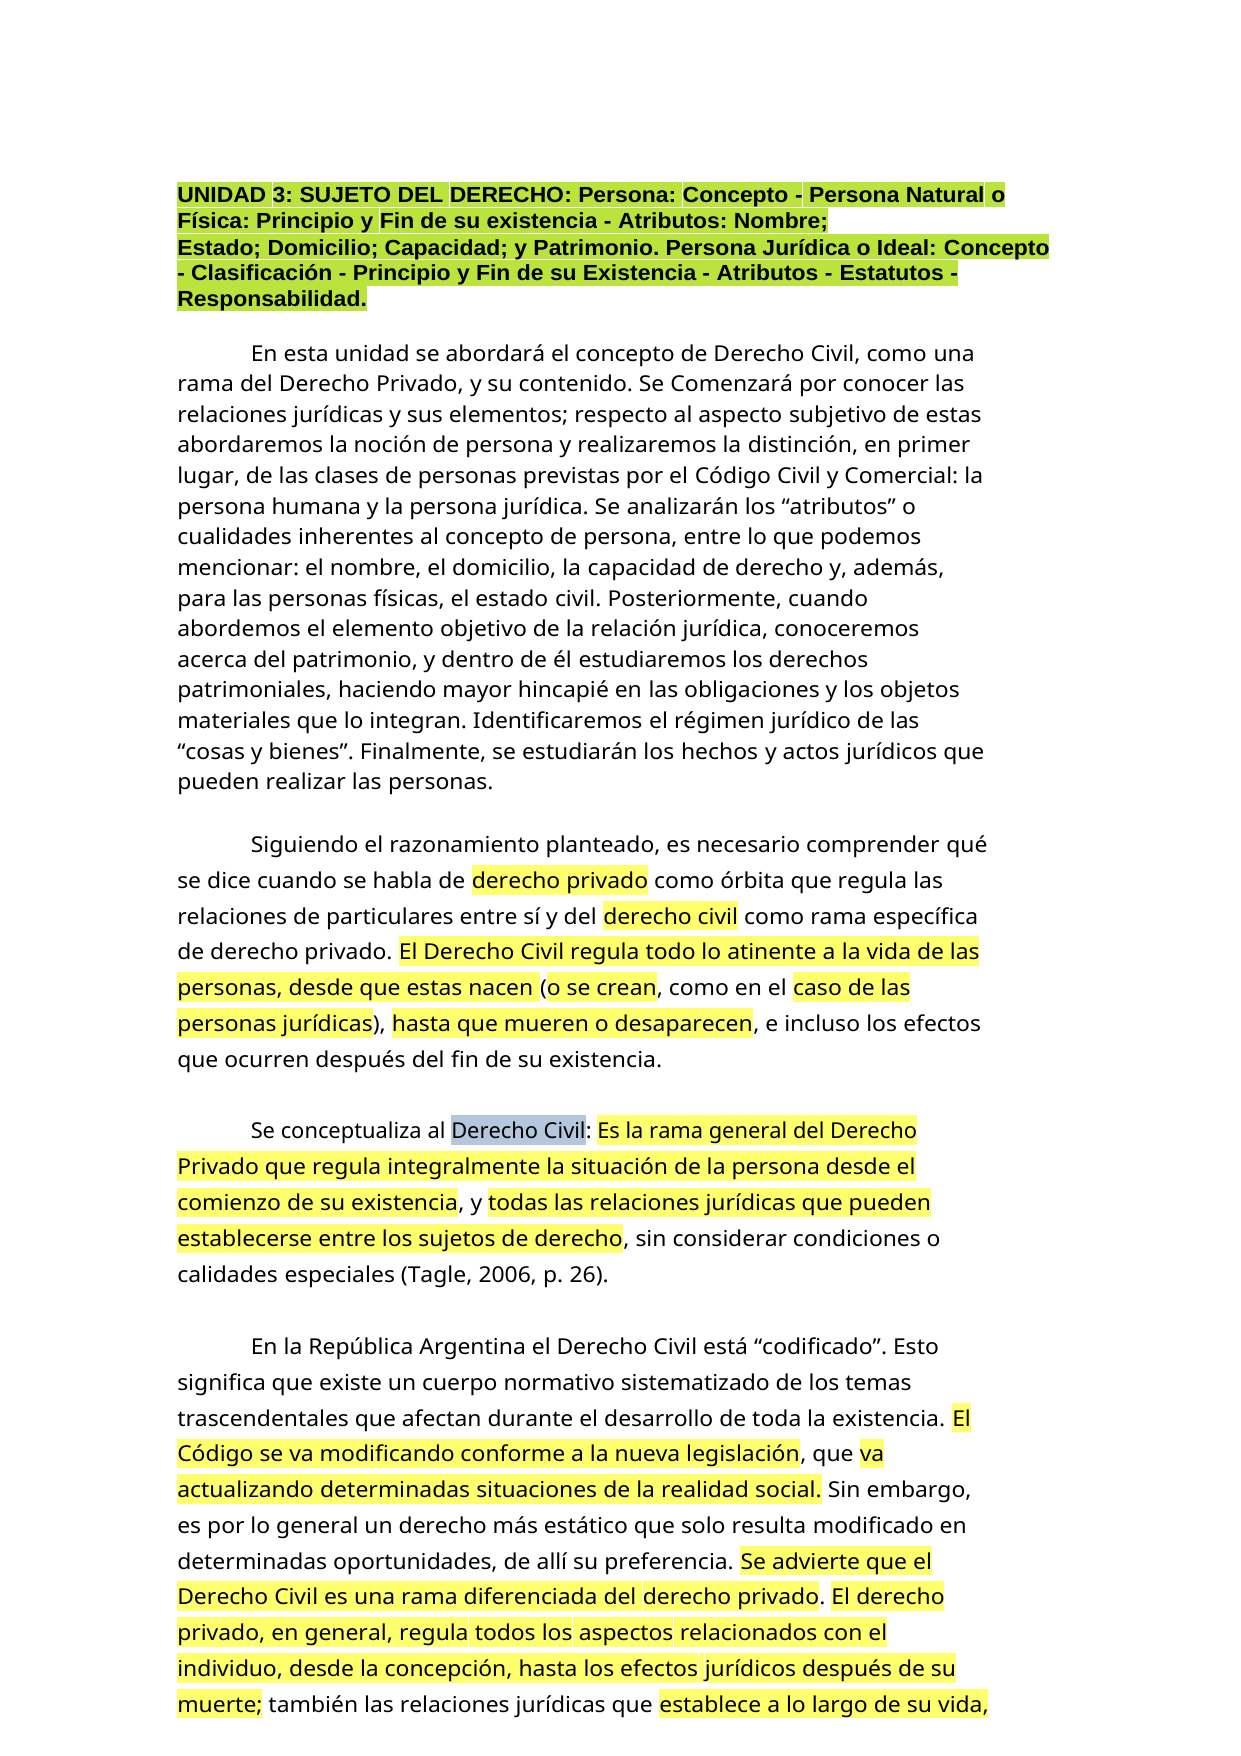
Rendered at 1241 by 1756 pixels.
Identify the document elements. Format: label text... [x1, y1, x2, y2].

subtitle UNIDAD 3: SUJETO DEL DERECHO: Persona: Concepto - Persona Natural o Física: Principio y Fin de su existencia - Atributos: Nombre; [177, 182, 1062, 233]
text En la República Argentina el Derecho Civil está “codificado”. Esto significa que existe un cuerpo normativo sistematizado de los temas trascendentales que afectan durante el desarrollo de toda la existencia. El Código se va modificando conforme a la nueva legislación, que va actualizando determinadas situaciones de la realidad social. Sin embargo, es por lo general un derecho más estático que solo resulta modificado en determinadas oportunidades, de allí su preferencia. Se advierte que el Derecho Civil es una rama diferenciada del derecho privado. El derecho privado, en general, regula todos los aspectos relacionados con el individuo, desde la concepción, hasta los efectos jurídicos después de su muerte; también las relaciones jurídicas que establece a lo largo de su vida, [177, 1331, 989, 1718]
text Siguiendo el razonamiento planteado, es necesario comprender qué se dice cuando se habla de derecho privado como órbita que regula las relaciones de particulares entre sí y del derecho civil como rama específica de derecho privado. El Derecho Civil regula todo lo atinente a la vida de las personas, desde que estas nacen (o se crean, como en el caso de las personas jurídicas), hasta que mueren o desaparecen, e incluso los efectos que ocurren después del fin de su existencia. [177, 829, 988, 1073]
text Estado; Domicilio; Capacidad; y Patrimonio. Persona Jurídica o Ideal: Concepto - Clasificación - Principio y Fin de su Existencia - Atributos - Estatutos - Responsabilidad. [177, 234, 1063, 311]
text En esta unidad se abordará el concepto de Derecho Civil, como una rama del Derecho Privado, y su contenido. Se Comenzará por conocer las relaciones jurídicas y sus elementos; respecto al aspecto subjetivo de estas abordaremos la noción de persona y realizaremos la distinción, en primer lugar, de las clases de personas previstas por el Código Civil y Comercial: la persona humana y la persona jurídica. Se analizarán los “atributos” o cualidades inherentes al concepto de persona, entre lo que podemos mencionar: el nombre, el domicilio, la capacidad de derecho y, además, para las personas físicas, el estado civil. Posteriormente, cuando abordemos el elemento objetivo de la relación jurídica, conoceremos acerca del patrimonio, y dentro de él estudiaremos los derechos patrimoniales, haciendo mayor hincapié en las obligaciones y los objetos materiales que lo integran. Identificaremos el régimen jurídico de las “cosas y bienes”. Finalmente, se estudiarán los hechos y actos jurídicos que pueden realizar las personas. [177, 337, 990, 796]
text Se conceptualiza al Derecho Civil: Es la rama general del Derecho Privado que regula integralmente la situación de la persona desde el comienzo de su existencia, y todas las relaciones jurídicas que pueden establecerse entre los sujetos de derecho, sin considerar condiciones o calidades especiales (Tagle, 2006, p. 26). [177, 1115, 989, 1289]
